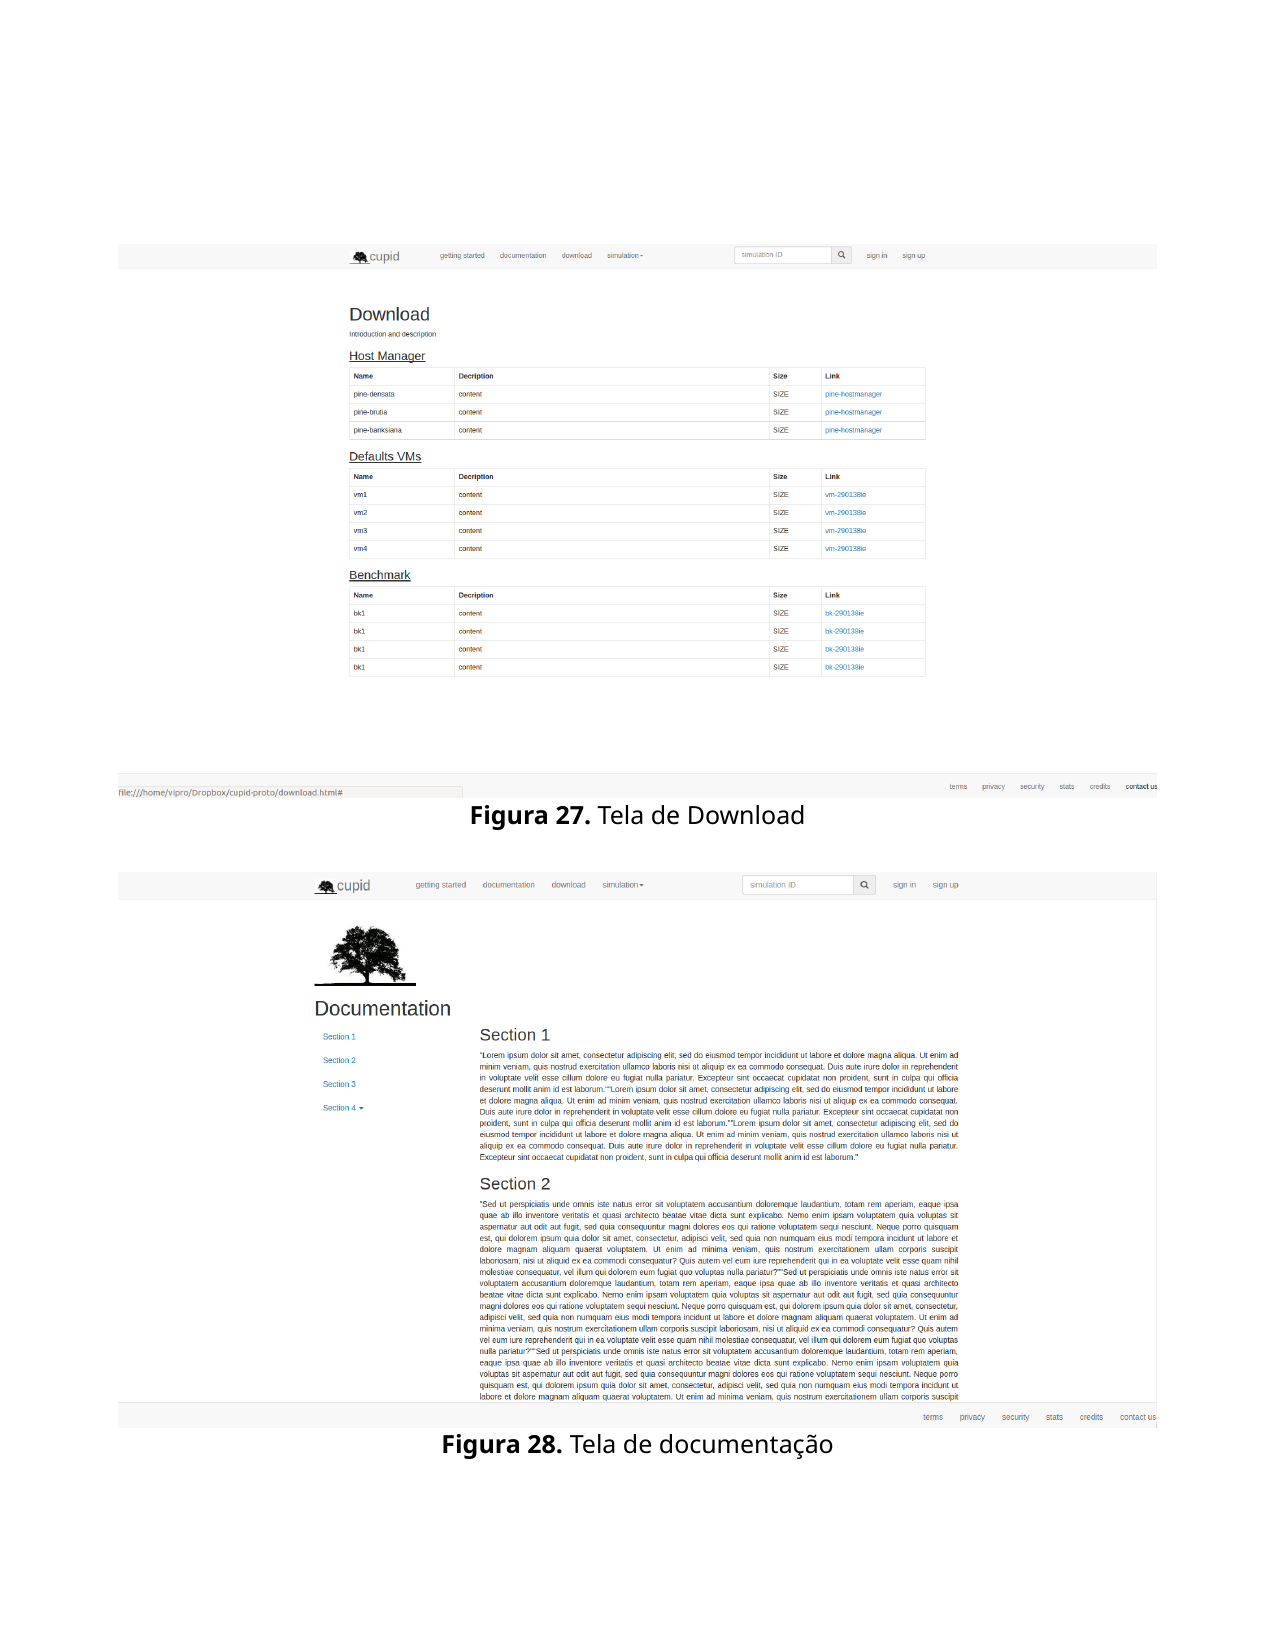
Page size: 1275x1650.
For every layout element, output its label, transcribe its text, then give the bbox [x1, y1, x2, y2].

picture [118, 872, 1157, 1428]
text Figura 28. Tela de documentação [118, 1428, 1157, 1461]
text Figura 27. Tela de Download [118, 798, 1157, 832]
picture [118, 244, 1157, 798]
